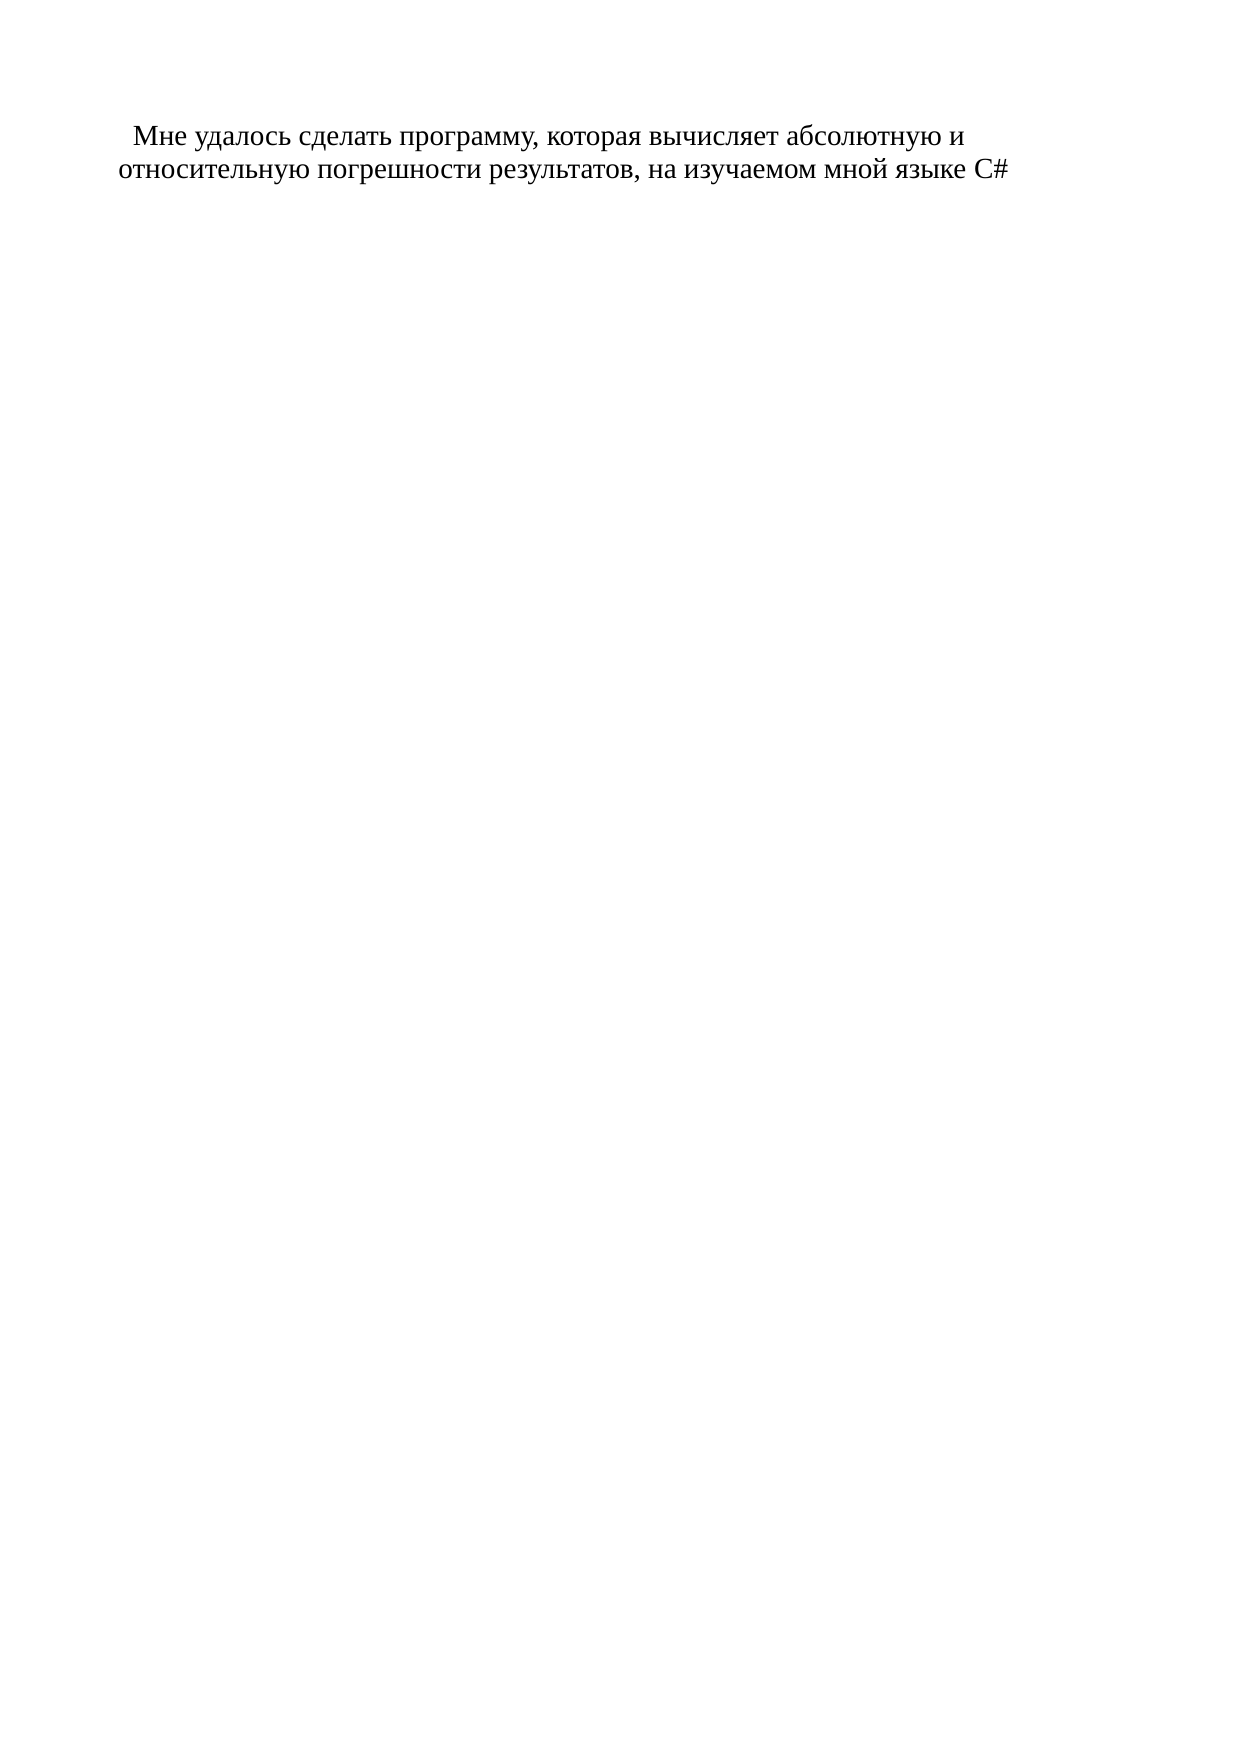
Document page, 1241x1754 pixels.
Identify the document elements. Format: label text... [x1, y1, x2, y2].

text Мне удалось сделать программу, которая вычисляет абсолютную и относительную погрешности результатов, на изучаемом мной языке C# [118, 118, 1122, 185]
